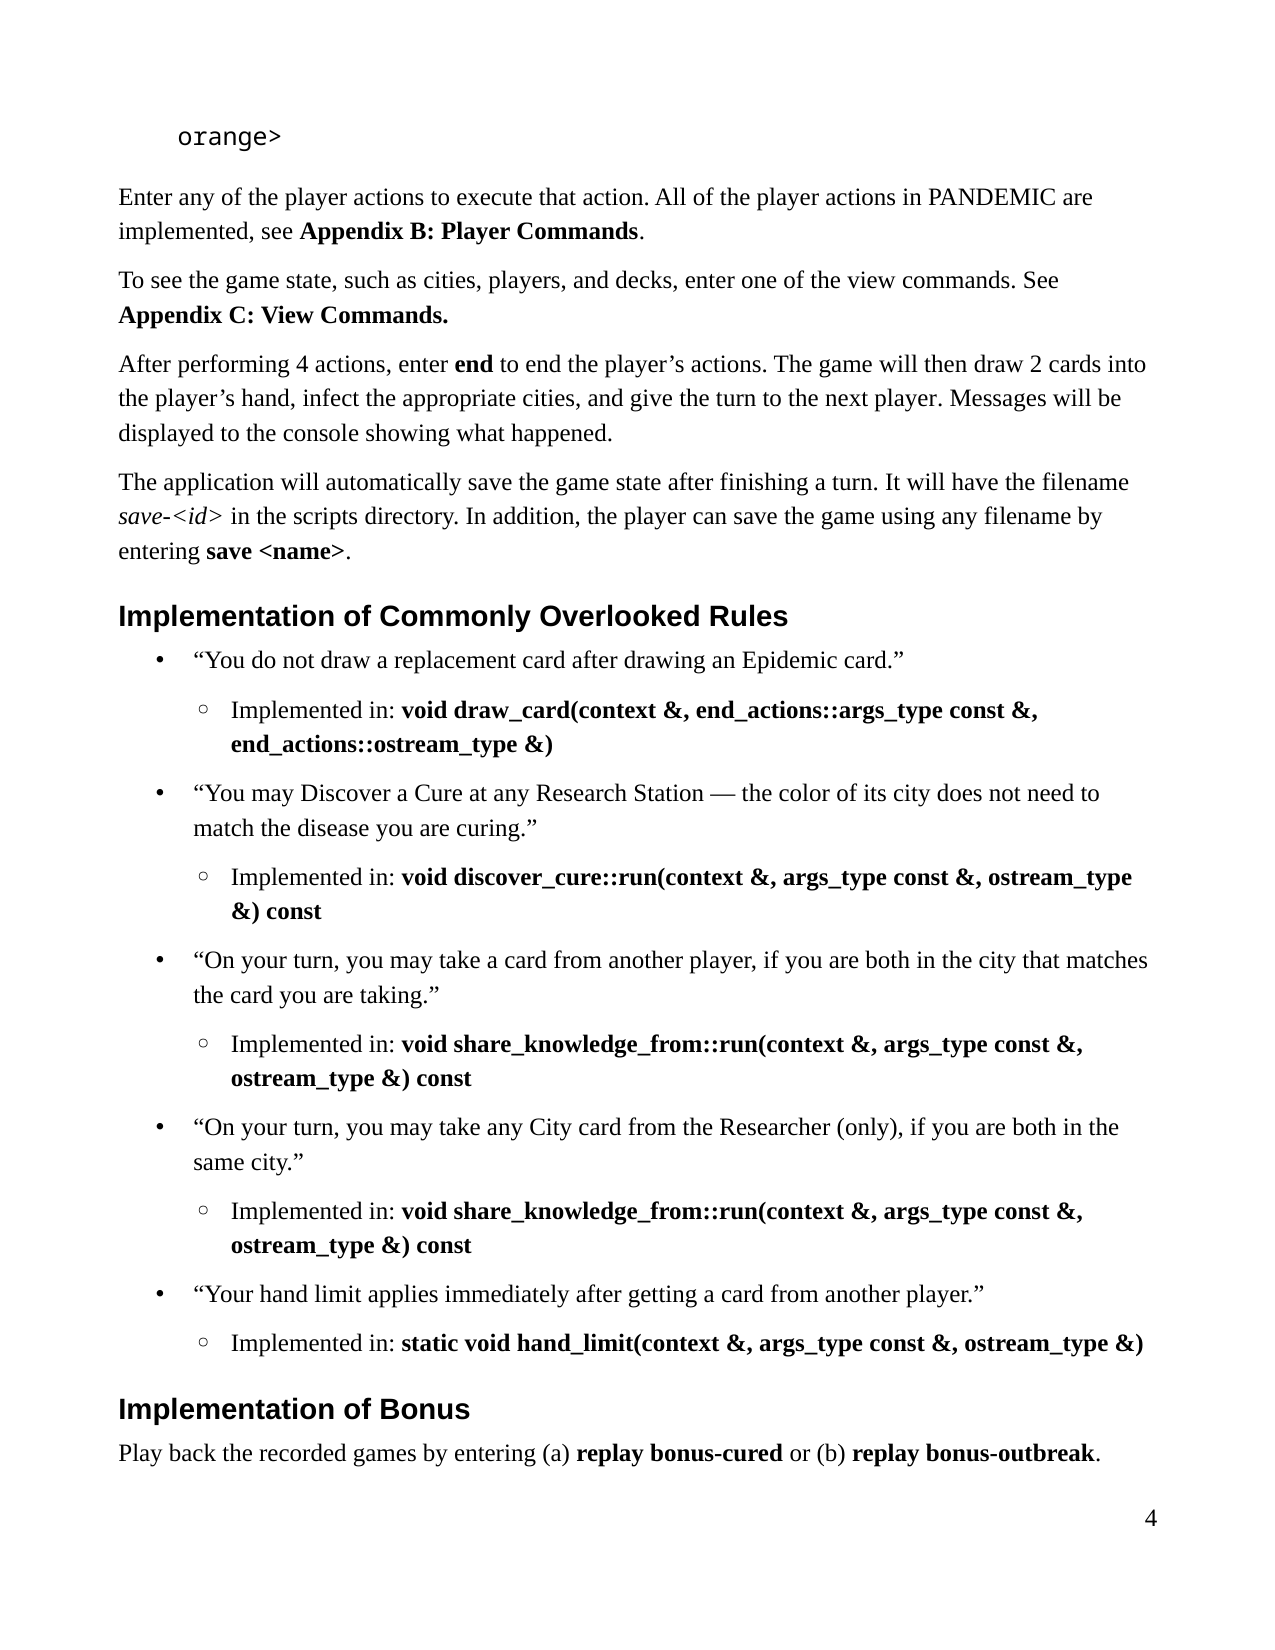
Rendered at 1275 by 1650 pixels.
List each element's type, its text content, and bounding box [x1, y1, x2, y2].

list Implemented in: void discover_cure::run(context &, args_type const &, ostream_type &) const [193, 862, 1157, 925]
list Implemented in: void share_knowledge_from::run(context &, args_type const &, ostream_type &) const [193, 1029, 1157, 1092]
subtitle Implementation of Commonly Overlooked Rules [118, 599, 1157, 633]
list Implemented in: void draw_card(context &, end_actions::args_type const &, end_actions::ostream_type &) [193, 695, 1157, 758]
text Play back the recorded games by entering (a) replay bonus-cured or (b) replay bonus-outbreak. [118, 1438, 1157, 1467]
list “You do not draw a replacement card after drawing an Epidemic card.” [156, 646, 1157, 674]
text After performing 4 actions, enter end to end the player’s actions. The game will then draw 2 cards into the player’s hand, infect the appropriate cities, and give the turn to the next player. Messages will be displayed to the console showing what happened. [118, 349, 1157, 446]
list Implemented in: static void hand_limit(context &, args_type const &, ostream_type &) [193, 1328, 1157, 1357]
list “You may Discover a Cure at any Research Station — the color of its city does not need to match the disease you are curing.” [156, 778, 1157, 841]
text Enter any of the player actions to execute that action. All of the player actions in PANDEMIC are implemented, see Appendix B: Player Commands. [118, 182, 1157, 245]
text The application will automatically save the game state after finishing a turn. It will have the filename save-<id> in the scripts directory. In addition, the player can save the game using any filename by entering save <name>. [118, 467, 1157, 564]
text orange> [177, 118, 1098, 152]
subtitle Implementation of Bonus [118, 1392, 1157, 1426]
list “On your turn, you may take any City card from the Researcher (only), if you are both in the same city.” [156, 1112, 1157, 1176]
list Implemented in: void share_knowledge_from::run(context &, args_type const &, ostream_type &) const [193, 1196, 1157, 1259]
list “Your hand limit applies immediately after getting a card from another player.” [156, 1279, 1157, 1308]
text To see the game state, such as cities, players, and decks, enter one of the view commands. See Appendix C: View Commands. [118, 265, 1157, 328]
list “On your turn, you may take a card from another player, if you are both in the city that matches the card you are taking.” [156, 945, 1157, 1008]
